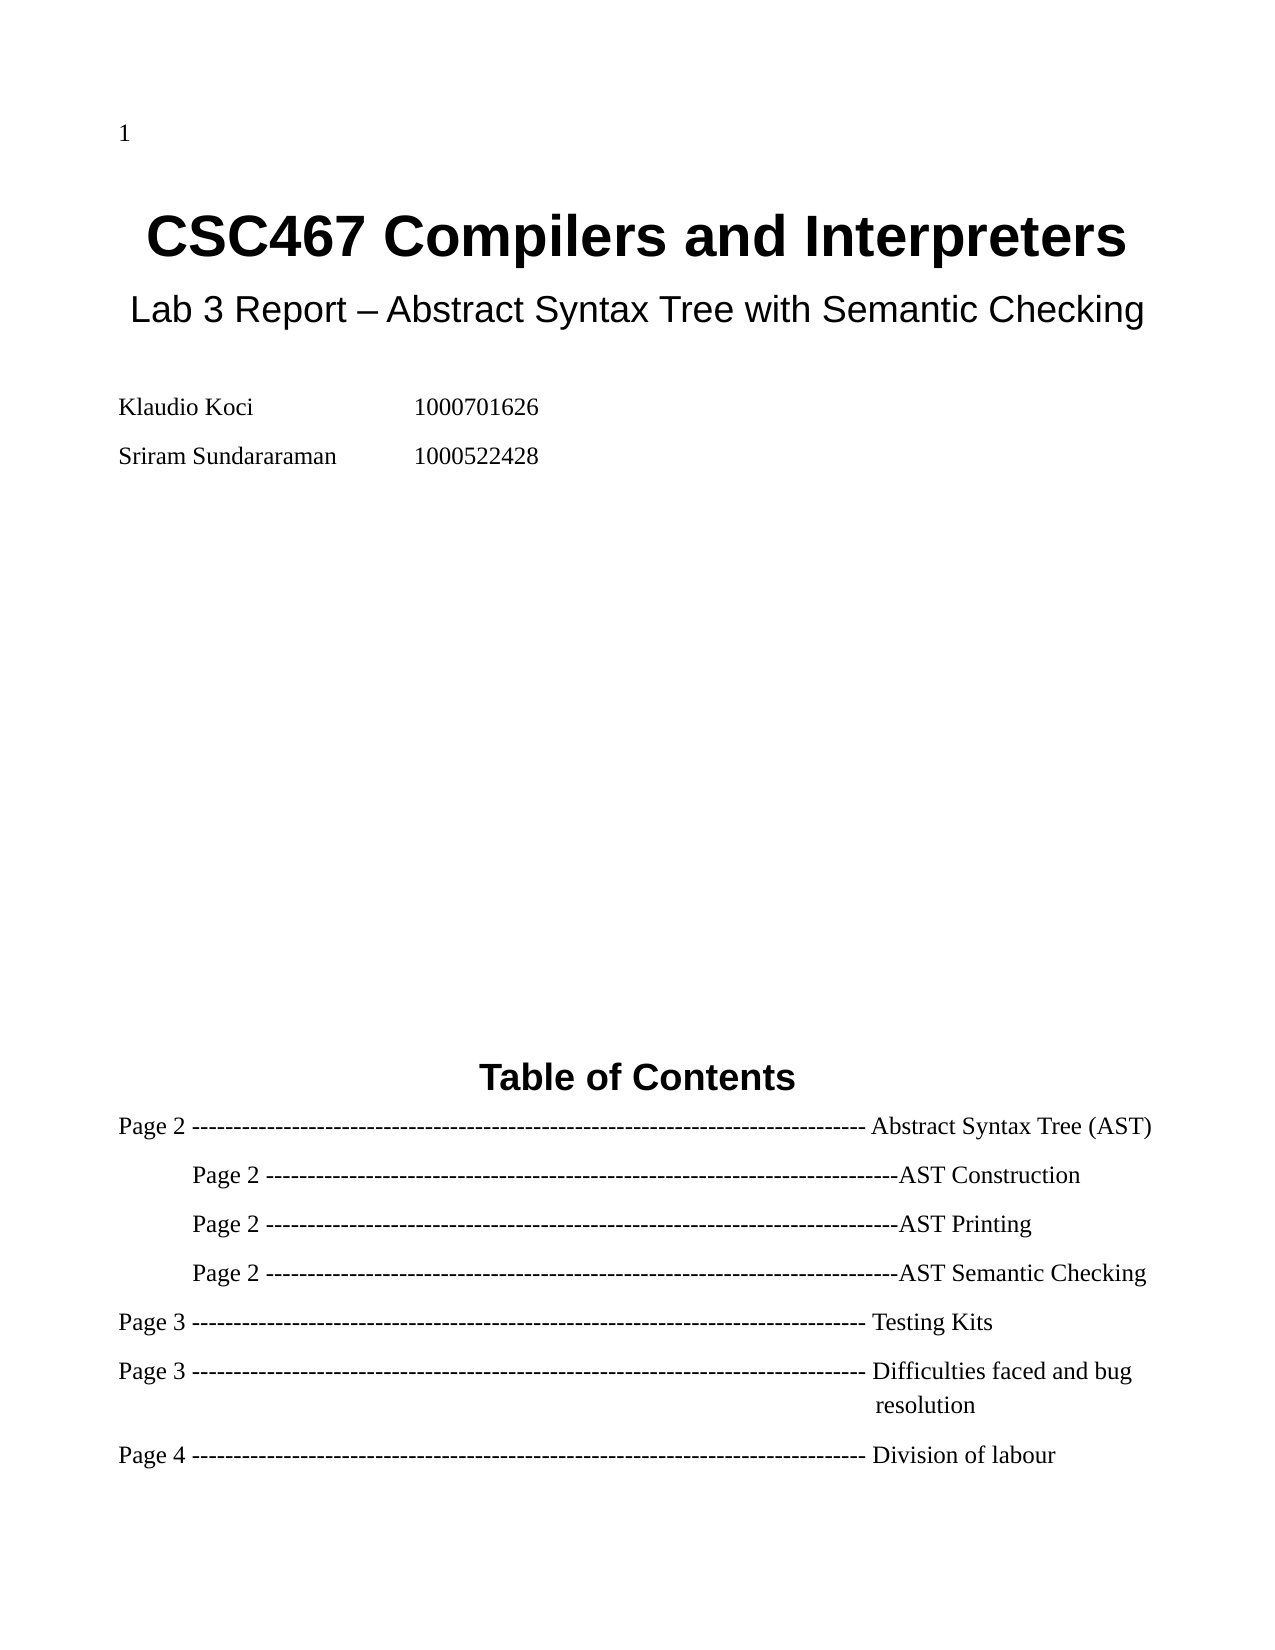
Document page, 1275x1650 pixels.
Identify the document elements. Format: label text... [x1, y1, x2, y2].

subtitle Lab 3 Report – Abstract Syntax Tree with Semantic Checking [118, 287, 1157, 330]
text Page 2 ----------------------------------------------------------------------------AST Printing [118, 1209, 1157, 1238]
text Page 2 ----------------------------------------------------------------------------AST Semantic Checking [118, 1258, 1157, 1287]
text Sriram Sundararaman 1000522428 [118, 441, 1157, 470]
title CSC467 Compilers and Interpreters [118, 201, 1157, 268]
text Page 4 --------------------------------------------------------------------------------- Division of labour [118, 1440, 1157, 1468]
text Page 2 ----------------------------------------------------------------------------AST Construction [118, 1160, 1157, 1189]
text Page 3 --------------------------------------------------------------------------------- Testing Kits [118, 1307, 1157, 1336]
text Page 3 --------------------------------------------------------------------------------- Difficulties faced and bug resolution [118, 1356, 1157, 1419]
text Klaudio Koci 1000701626 [118, 392, 1157, 421]
text Page 2 --------------------------------------------------------------------------------- Abstract Syntax Tree (AST) [118, 1111, 1157, 1139]
subtitle Table of Contents [118, 1055, 1157, 1098]
